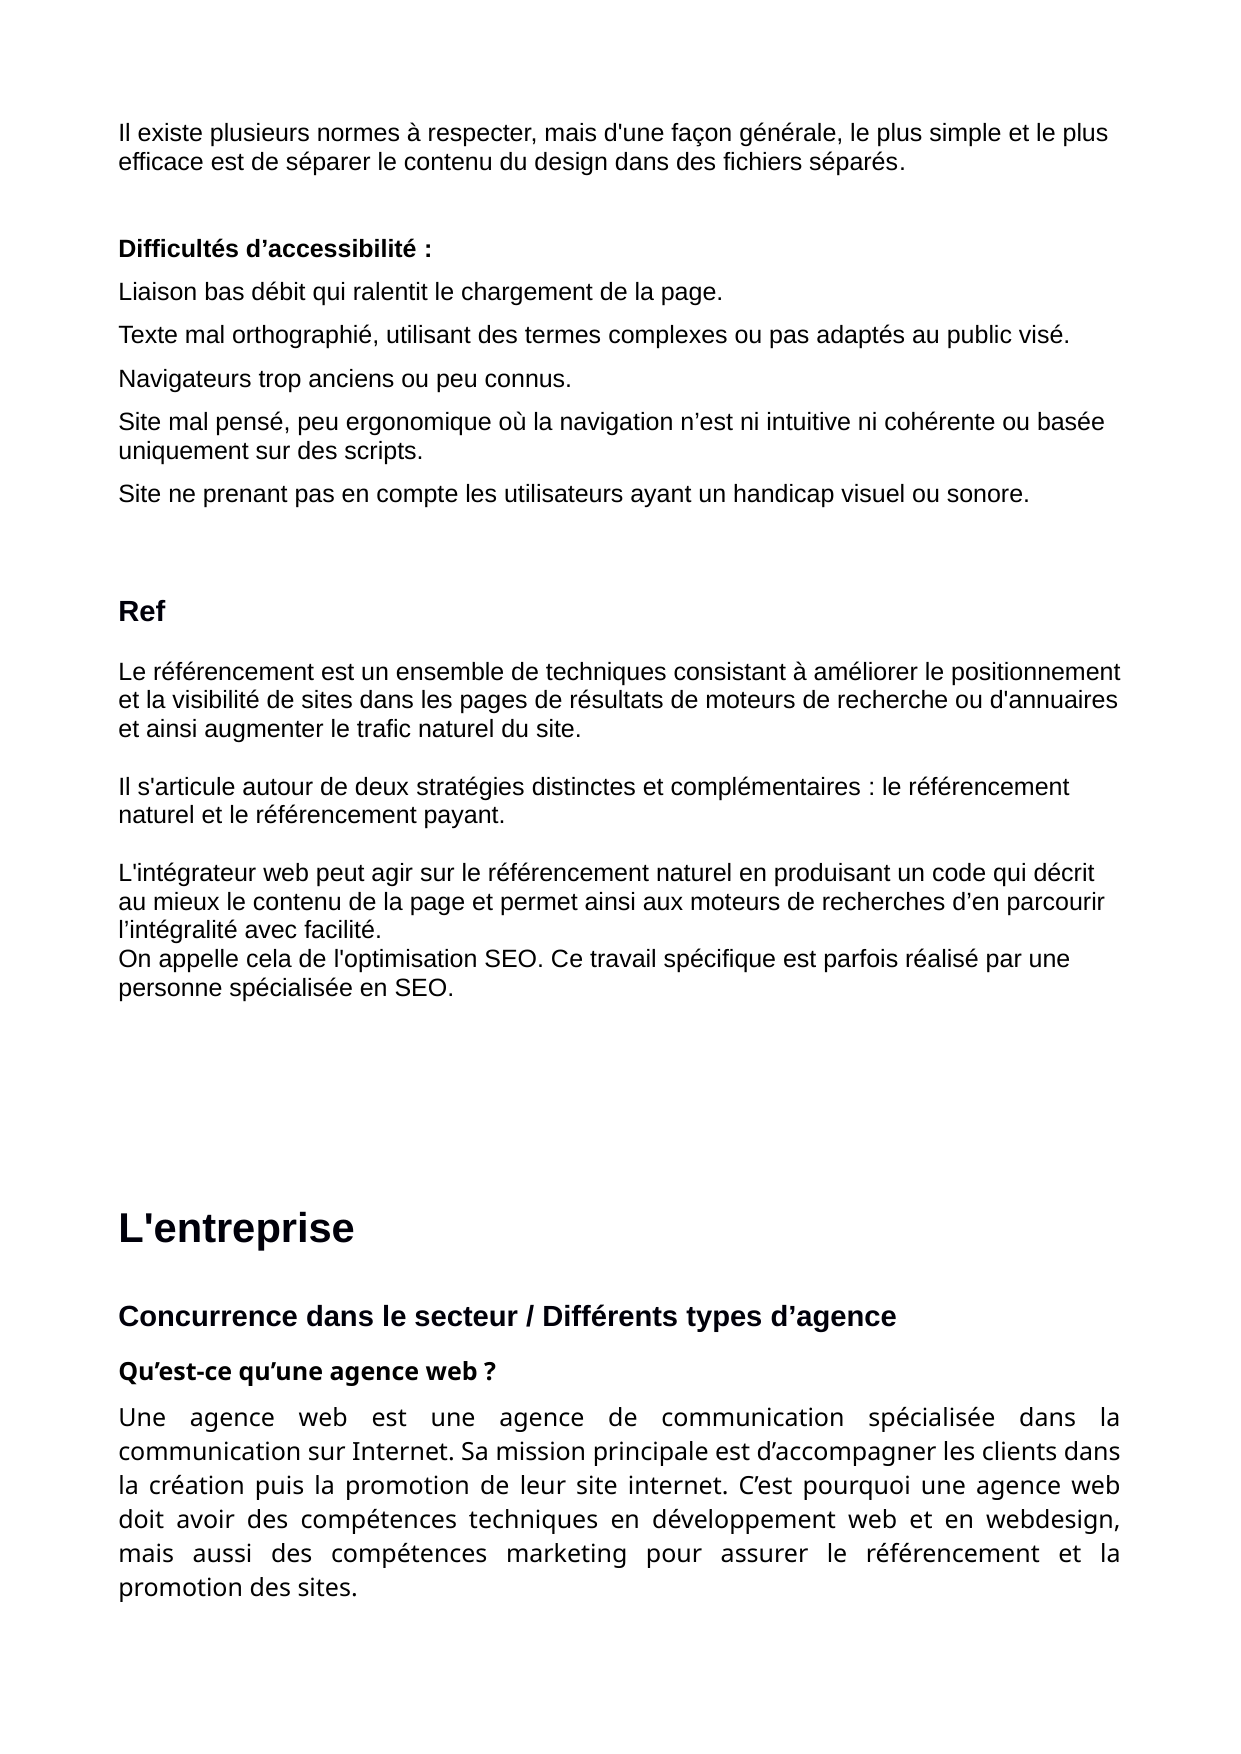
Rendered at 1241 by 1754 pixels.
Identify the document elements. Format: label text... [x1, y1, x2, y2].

text Liaison bas débit qui ralentit le chargement de la page. [118, 277, 1122, 306]
text Site ne prenant pas en compte les utilisateurs ayant un handicap visuel ou sonore. [118, 479, 1122, 508]
text L'entreprise [118, 1203, 1122, 1251]
text On appelle cela de l'optimisation SEO. Ce travail spécifique est parfois réalisé par une personne spécialisée en SEO. [118, 944, 1122, 1002]
text Difficultés d’accessibilité : [118, 233, 1122, 262]
text Navigateurs trop anciens ou peu connus. [118, 363, 1122, 392]
subtitle Qu’est-ce qu’une agence web ? [118, 1353, 1122, 1387]
text Le référencement est un ensemble de techniques consistant à améliorer le positionnement et la visibilité de sites dans les pages de résultats de moteurs de recherche ou d'annuaires et ainsi augmenter le trafic naturel du site. [118, 657, 1122, 743]
text Ref [118, 594, 1122, 628]
text Texte mal orthographié, utilisant des termes complexes ou pas adaptés au public visé. [118, 320, 1122, 349]
text Une agence web est une agence de communication spécialisée dans la communication sur Internet. Sa mission principale est d’accompagner les clients dans la création puis la promotion de leur site internet. C’est pourquoi une agence web doit avoir des compétences techniques en développement web et en webdesign, mais aussi des compétences marketing pour assurer le référencement et la promotion des sites. [118, 1400, 1122, 1604]
text Il s'articule autour de deux stratégies distinctes et complémentaires : le référencement naturel et le référencement payant. [118, 772, 1122, 829]
text L'intégrateur web peut agir sur le référencement naturel en produisant un code qui décrit au mieux le contenu de la page et permet ainsi aux moteurs de recherches d’en parcourir l’intégralité avec facilité. [118, 858, 1122, 944]
text Site mal pensé, peu ergonomique où la navigation n’est ni intuitive ni cohérente ou basée uniquement sur des scripts. [118, 407, 1122, 464]
text Concurrence dans le secteur / Différents types d’agence [118, 1299, 1122, 1332]
text Il existe plusieurs normes à respecter, mais d'une façon générale, le plus simple et le plus efficace est de séparer le contenu du design dans des fichiers séparés. [118, 118, 1122, 176]
